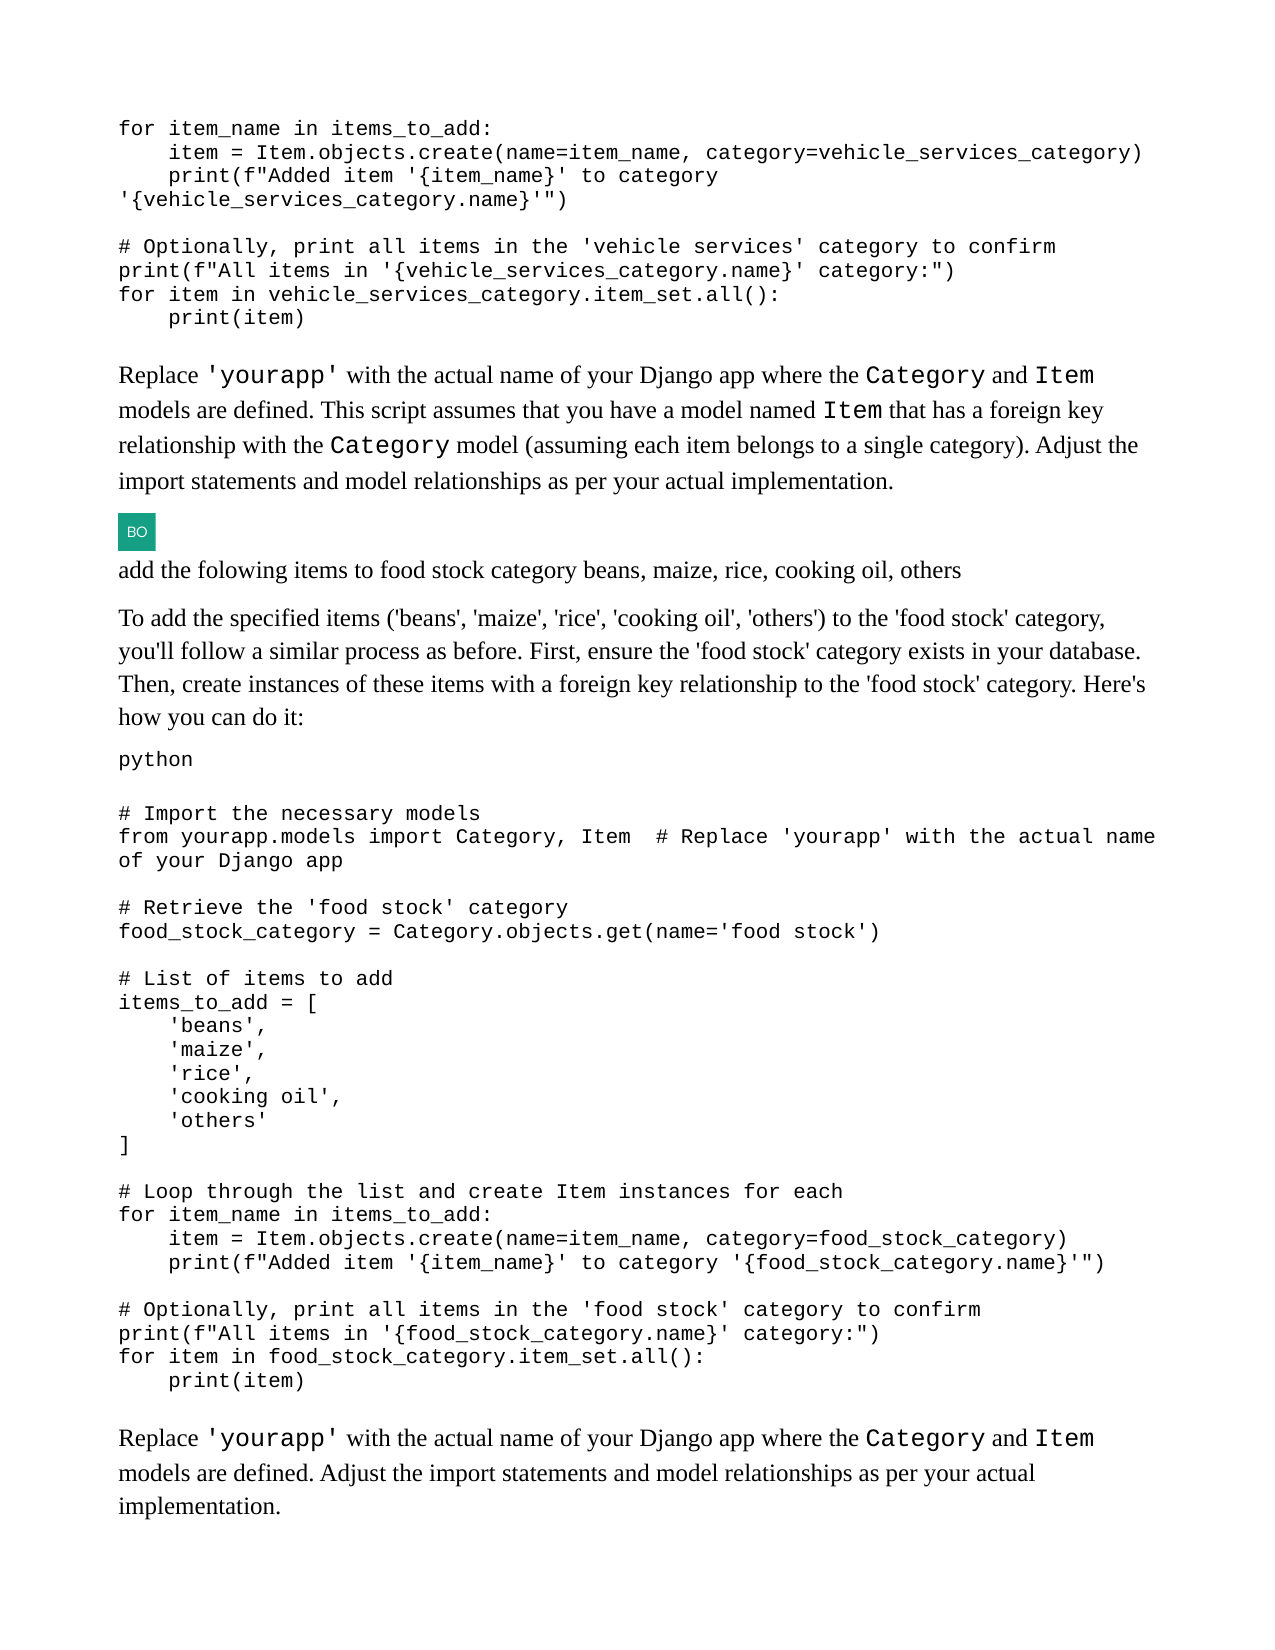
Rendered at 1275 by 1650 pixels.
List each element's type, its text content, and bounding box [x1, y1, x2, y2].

text for item in vehicle_services_category.item_set.all(): [118, 284, 1157, 307]
text Replace 'yourapp' with the actual name of your Django app where the Category and Item models are defined. Adjust the import statements and model relationships as per your actual implementation. [118, 1423, 1157, 1520]
text # Optionally, print all items in the 'food stock' category to confirm [118, 1299, 1157, 1323]
text 'rice', [118, 1063, 1157, 1086]
text 'maize', [118, 1039, 1157, 1063]
picture [118, 513, 156, 551]
text # List of items to add [118, 968, 1157, 992]
text print(f"All items in '{vehicle_services_category.name}' category:") [118, 260, 1157, 284]
text # Import the necessary models [118, 802, 1157, 826]
text Replace 'yourapp' with the actual name of your Django app where the Category and Item models are defined. This script assumes that you have a model named Item that has a foreign key relationship with the Category model (assuming each item belongs to a single category). Adjust the import statements and model relationships as per your actual implementation. [118, 360, 1157, 494]
text print(item) [118, 307, 1157, 331]
text 'cooking oil', [118, 1086, 1157, 1110]
text items_to_add = [ [118, 992, 1157, 1015]
text print(f"Added item '{item_name}' to category '{food_stock_category.name}'") [118, 1252, 1157, 1275]
text # Retrieve the 'food stock' category [118, 897, 1157, 921]
text from yourapp.models import Category, Item # Replace 'yourapp' with the actual name of your Django app [118, 826, 1157, 873]
text print(f"All items in '{food_stock_category.name}' category:") [118, 1323, 1157, 1346]
text ] [118, 1133, 1157, 1157]
text food_stock_category = Category.objects.get(name='food stock') [118, 921, 1157, 944]
text for item_name in items_to_add: [118, 1204, 1157, 1228]
text 'others' [118, 1110, 1157, 1133]
text To add the specified items ('beans', 'maize', 'rice', 'cooking oil', 'others') to the 'food stock' category, you'll follow a similar process as before. First, ensure the 'food stock' category exists in your database. Then, create instances of these items with a foreign key relationship to the 'food stock' category. Here's how you can do it: [118, 603, 1157, 731]
text for item in food_stock_category.item_set.all(): [118, 1346, 1157, 1370]
text python [118, 749, 1157, 773]
text for item_name in items_to_add: [118, 118, 1157, 142]
text print(f"Added item '{item_name}' to category '{vehicle_services_category.name}'") [118, 165, 1157, 213]
text add the folowing items to food stock category beans, maize, rice, cooking oil, others [118, 555, 1157, 584]
text item = Item.objects.create(name=item_name, category=food_stock_category) [118, 1228, 1157, 1252]
text item = Item.objects.create(name=item_name, category=vehicle_services_category) [118, 142, 1157, 165]
text 'beans', [118, 1015, 1157, 1039]
text # Loop through the list and create Item instances for each [118, 1181, 1157, 1204]
text print(item) [118, 1370, 1157, 1394]
text # Optionally, print all items in the 'vehicle services' category to confirm [118, 236, 1157, 260]
